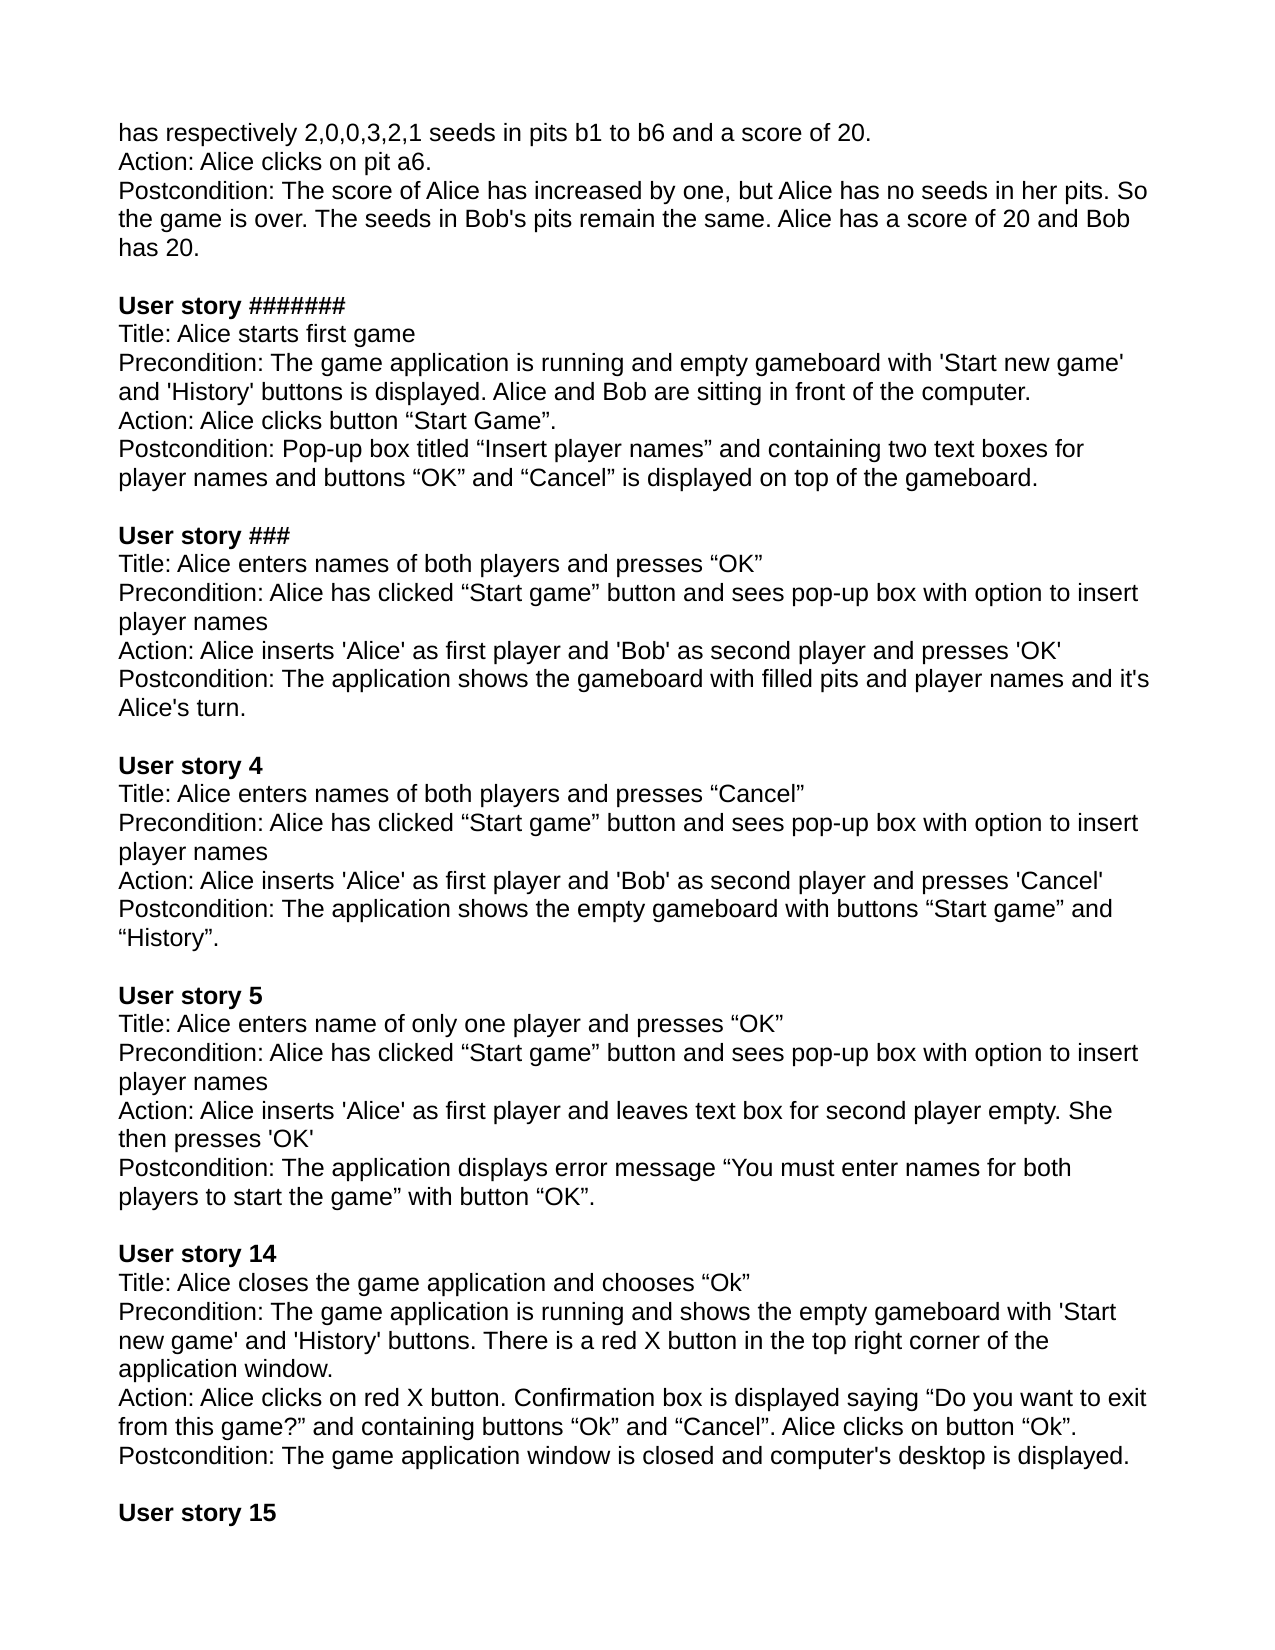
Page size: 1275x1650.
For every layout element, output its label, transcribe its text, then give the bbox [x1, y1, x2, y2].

text Precondition: Alice has clicked “Start game” button and sees pop-up box with option to insert player names [118, 1038, 1157, 1096]
text Postcondition: The application displays error message “You must enter names for both players to start the game” with button “OK”. [118, 1153, 1157, 1211]
text Action: Alice inserts 'Alice' as first player and leaves text box for second player empty. She then presses 'OK' [118, 1096, 1157, 1153]
text Title: Alice enters name of only one player and presses “OK” [118, 1009, 1157, 1038]
text Postcondition: The application shows the empty gameboard with buttons “Start game” and “History”. [118, 894, 1157, 952]
text Title: Alice enters names of both players and presses “Cancel” [118, 779, 1157, 808]
text Action: Alice clicks on pit a6. [118, 147, 1157, 176]
text Postcondition: Pop-up box titled “Insert player names” and containing two text boxes for player names and buttons “OK” and “Cancel” is displayed on top of the gameboard. [118, 434, 1157, 492]
text Action: Alice clicks button “Start Game”. [118, 406, 1157, 434]
text Precondition: The game application is running and empty gameboard with 'Start new game' and 'History' buttons is displayed. Alice and Bob are sitting in front of the computer. [118, 348, 1157, 406]
text User story ### [118, 521, 1157, 549]
text Title: Alice enters names of both players and presses “OK” [118, 549, 1157, 578]
text User story ####### [118, 291, 1157, 319]
text User story 14 [118, 1239, 1157, 1268]
text Action: Alice inserts 'Alice' as first player and 'Bob' as second player and presses 'OK' [118, 636, 1157, 664]
text has respectively 2,0,0,3,2,1 seeds in pits b1 to b6 and a score of 20. [118, 118, 1157, 147]
text Action: Alice inserts 'Alice' as first player and 'Bob' as second player and presses 'Cancel' [118, 866, 1157, 894]
text User story 4 [118, 751, 1157, 779]
text User story 5 [118, 981, 1157, 1009]
text Title: Alice starts first game [118, 319, 1157, 348]
text Postcondition: The game application window is closed and computer's desktop is displayed. [118, 1441, 1157, 1469]
text Precondition: The game application is running and shows the empty gameboard with 'Start new game' and 'History' buttons. There is a red X button in the top right corner of the application window. [118, 1297, 1157, 1383]
text Postcondition: The score of Alice has increased by one, but Alice has no seeds in her pits. So the game is over. The seeds in Bob's pits remain the same. Alice has a score of 20 and Bob has 20. [118, 176, 1157, 262]
text Postcondition: The application shows the gameboard with filled pits and player names and it's Alice's turn. [118, 664, 1157, 722]
text Action: Alice clicks on red X button. Confirmation box is displayed saying “Do you want to exit from this game?” and containing buttons “Ok” and “Cancel”. Alice clicks on button “Ok”. [118, 1383, 1157, 1441]
text Precondition: Alice has clicked “Start game” button and sees pop-up box with option to insert player names [118, 578, 1157, 636]
text Title: Alice closes the game application and chooses “Ok” [118, 1268, 1157, 1297]
text User story 15 [118, 1498, 1157, 1527]
text Precondition: Alice has clicked “Start game” button and sees pop-up box with option to insert player names [118, 808, 1157, 866]
